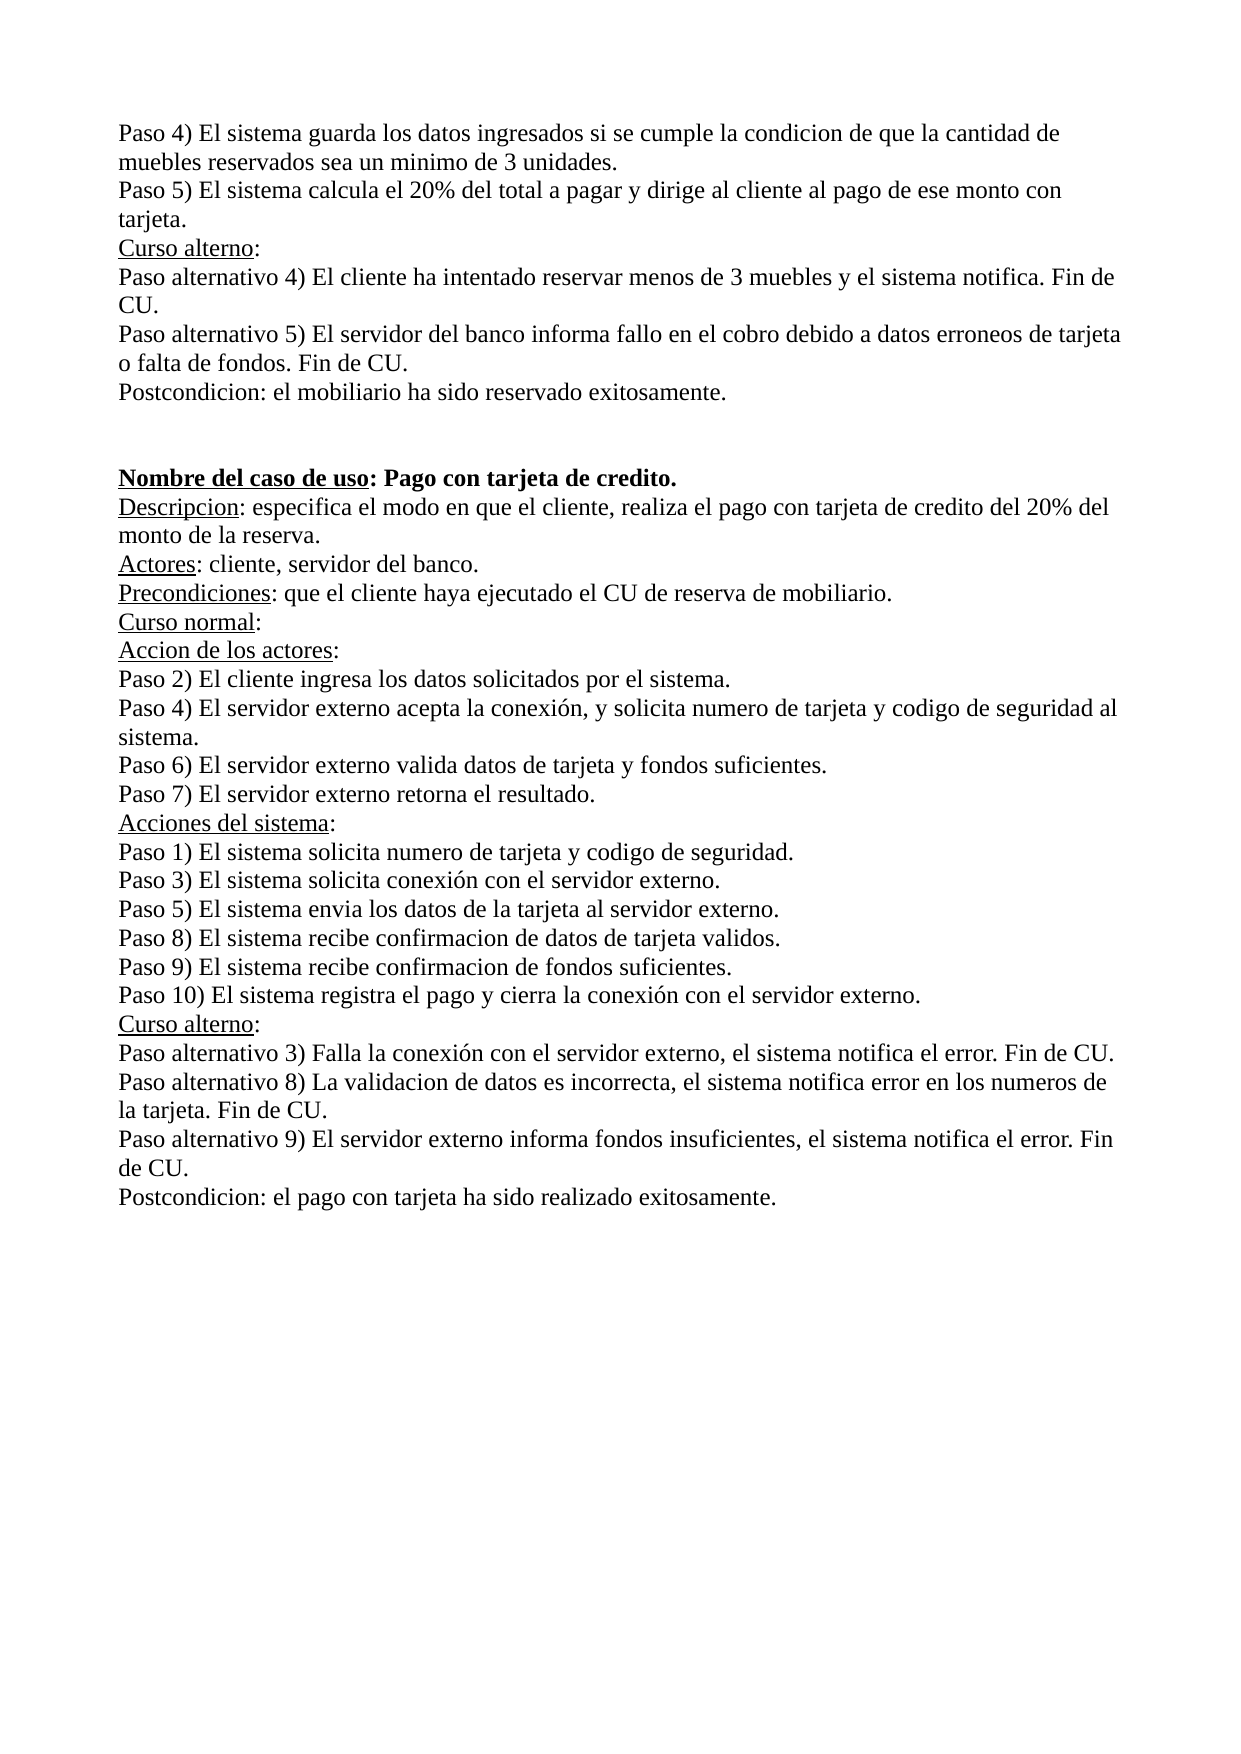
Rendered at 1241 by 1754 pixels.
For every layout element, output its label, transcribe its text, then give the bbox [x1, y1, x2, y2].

text Actores: cliente, servidor del banco. [118, 549, 1122, 578]
text Curso alterno: [118, 233, 1122, 262]
text Postcondicion: el pago con tarjeta ha sido realizado exitosamente. [118, 1182, 1122, 1211]
text Paso 10) El sistema registra el pago y cierra la conexión con el servidor externo. [118, 981, 1122, 1009]
text Paso 2) El cliente ingresa los datos solicitados por el sistema. [118, 664, 1122, 693]
text Curso alterno: [118, 1009, 1122, 1038]
text Nombre del caso de uso: Pago con tarjeta de credito. [118, 463, 1122, 492]
text Paso 1) El sistema solicita numero de tarjeta y codigo de seguridad. [118, 837, 1122, 866]
text Paso alternativo 8) La validacion de datos es incorrecta, el sistema notifica error en los numeros de la tarjeta. Fin de CU. [118, 1067, 1122, 1124]
text Paso alternativo 5) El servidor del banco informa fallo en el cobro debido a datos erroneos de tarjeta o falta de fondos. Fin de CU. [118, 319, 1122, 377]
text Acciones del sistema: [118, 808, 1122, 837]
text Paso 7) El servidor externo retorna el resultado. [118, 779, 1122, 808]
text Paso 8) El sistema recibe confirmacion de datos de tarjeta validos. [118, 923, 1122, 952]
text Paso alternativo 9) El servidor externo informa fondos insuficientes, el sistema notifica el error. Fin de CU. [118, 1124, 1122, 1182]
text Paso 3) El sistema solicita conexión con el servidor externo. [118, 866, 1122, 894]
text Paso 5) El sistema calcula el 20% del total a pagar y dirige al cliente al pago de ese monto con tarjeta. [118, 176, 1122, 233]
text Paso alternativo 4) El cliente ha intentado reservar menos de 3 muebles y el sistema notifica. Fin de CU. [118, 262, 1122, 319]
text Postcondicion: el mobiliario ha sido reservado exitosamente. [118, 377, 1122, 406]
text Paso 4) El sistema guarda los datos ingresados si se cumple la condicion de que la cantidad de muebles reservados sea un minimo de 3 unidades. [118, 118, 1122, 176]
text Curso normal: [118, 607, 1122, 636]
text Accion de los actores: [118, 636, 1122, 664]
text Descripcion: especifica el modo en que el cliente, realiza el pago con tarjeta de credito del 20% del monto de la reserva. [118, 492, 1122, 549]
text Paso 6) El servidor externo valida datos de tarjeta y fondos suficientes. [118, 751, 1122, 779]
text Paso alternativo 3) Falla la conexión con el servidor externo, el sistema notifica el error. Fin de CU. [118, 1038, 1122, 1067]
text Paso 4) El servidor externo acepta la conexión, y solicita numero de tarjeta y codigo de seguridad al sistema. [118, 693, 1122, 751]
text Paso 5) El sistema envia los datos de la tarjeta al servidor externo. [118, 894, 1122, 923]
text Paso 9) El sistema recibe confirmacion de fondos suficientes. [118, 952, 1122, 981]
text Precondiciones: que el cliente haya ejecutado el CU de reserva de mobiliario. [118, 578, 1122, 607]
